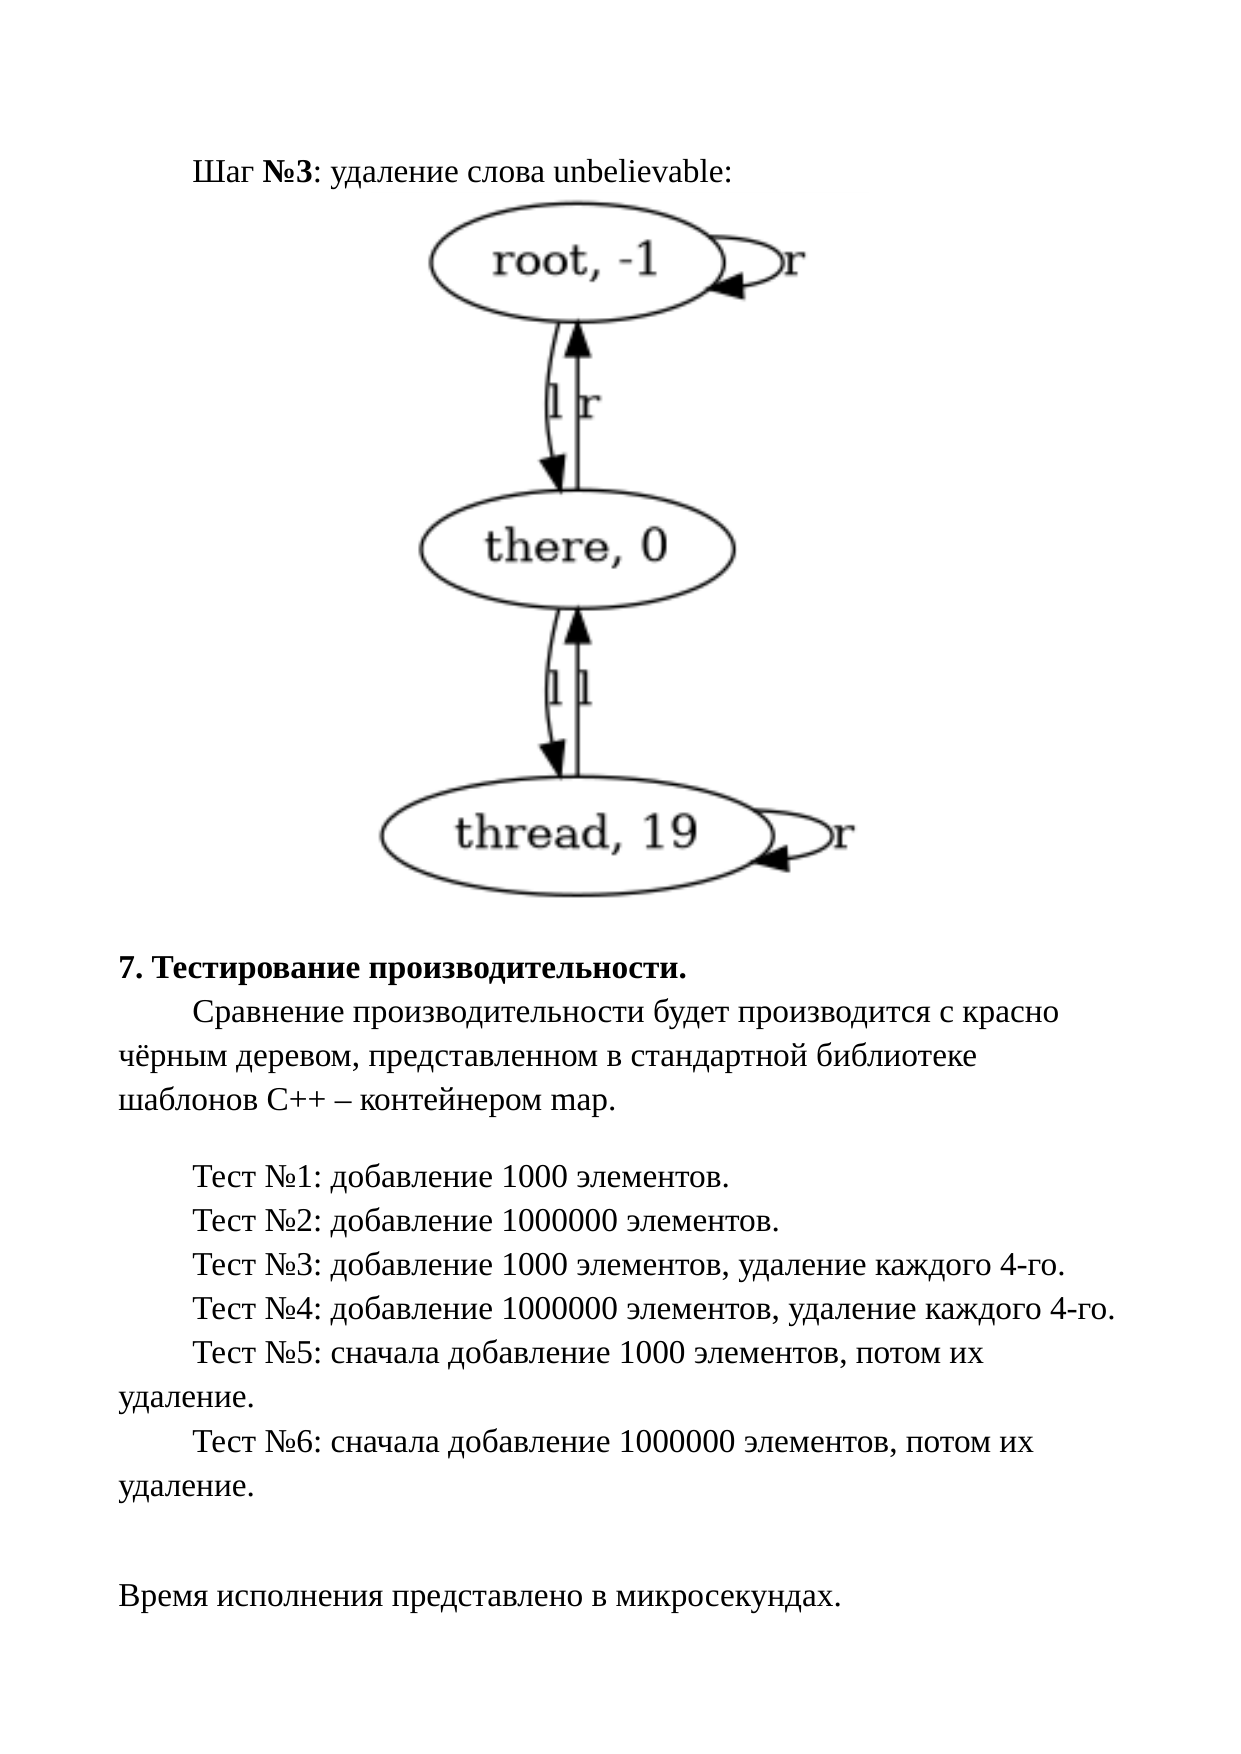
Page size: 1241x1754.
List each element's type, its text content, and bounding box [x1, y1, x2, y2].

text Тест №6: сначала добавление 1000000 элементов, потом их удаление. [118, 1421, 1122, 1503]
text Тест №3: добавление 1000 элементов, удаление каждого 4-го. [118, 1244, 1122, 1283]
text 7. Тестирование производительности. [118, 947, 1122, 986]
text Тест №5: сначала добавление 1000 элементов, потом их удаление. [118, 1333, 1122, 1415]
picture [370, 191, 870, 910]
text Тест №4: добавление 1000000 элементов, удаление каждого 4-го. [118, 1289, 1122, 1327]
text Шаг №3: удаление слова unbelievable: [118, 151, 1122, 189]
text Тест №2: добавление 1000000 элементов. [118, 1201, 1122, 1239]
text Сравнение производительности будет производится с красно чёрным деревом, представленном в стандартной библиотеке шаблонов C++ – контейнером map. [118, 991, 1122, 1118]
text Тест №1: добавление 1000 элементов. [118, 1156, 1122, 1195]
text Время исполнения представлено в микросекундах. [118, 1575, 1122, 1613]
